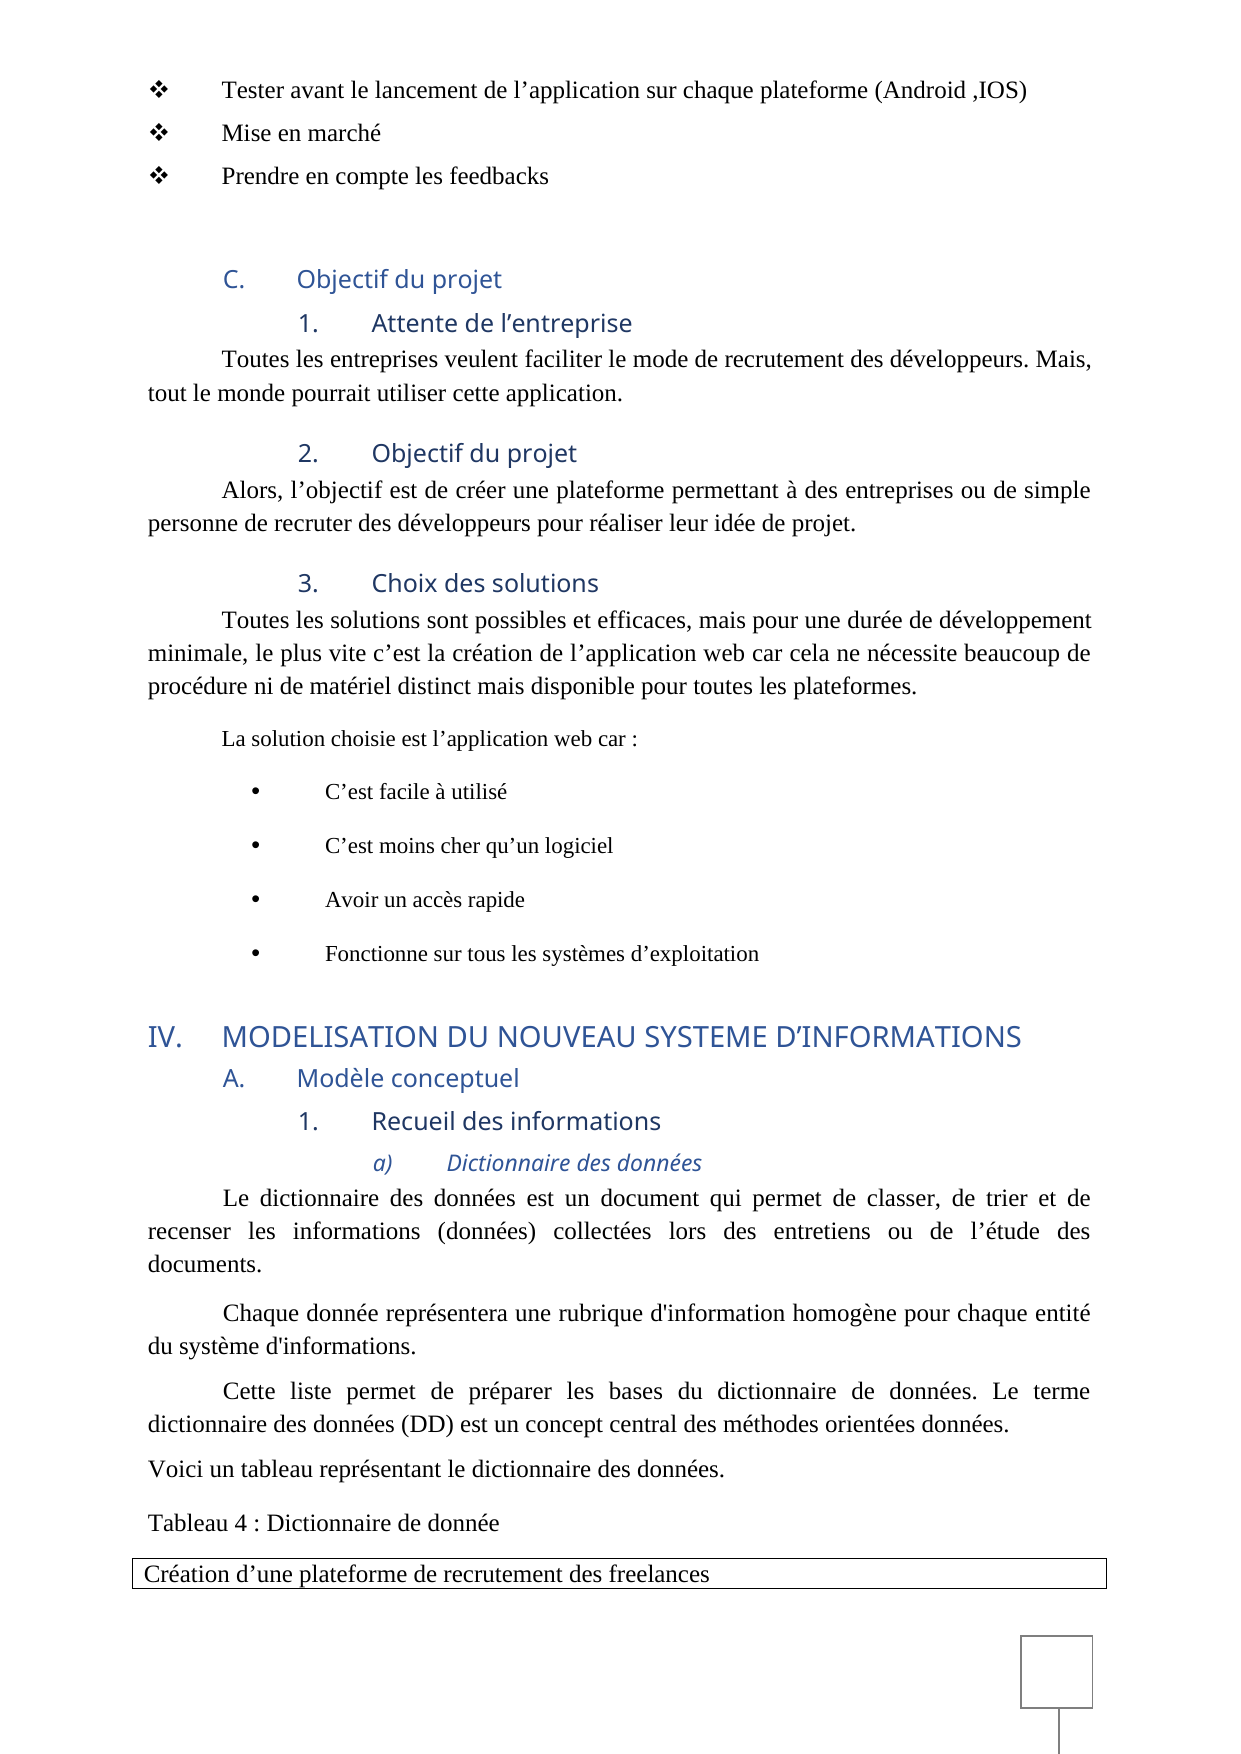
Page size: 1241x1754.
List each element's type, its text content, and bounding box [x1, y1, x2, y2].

text Toutes les solutions sont possibles et efficaces, mais pour une durée de développement minimale, le plus vite c’est la création de l’application web car cela ne nécessite beaucoup de procédure ni de matériel distinct mais disponible pour toutes les plateformes. [148, 605, 1093, 700]
subtitle Choix des solutions [298, 566, 1093, 600]
text Toutes les entreprises veulent faciliter le mode de recrutement des développeurs. Mais, tout le monde pourrait utiliser cette application. [148, 344, 1093, 406]
subtitle Objectif du projet [298, 436, 1093, 470]
list C’est facile à utilisé [251, 776, 1093, 805]
list Mise en marché [148, 118, 1092, 147]
list C’est moins cher qu’un logiciel [251, 830, 1093, 858]
text La solution choisie est l’application web car : [148, 725, 1093, 751]
text Cette liste permet de préparer les bases du dictionnaire de données. Le terme dictionnaire des données (DD) est un concept central des méthodes orientées données. [148, 1376, 1091, 1438]
list Avoir un accès rapide [251, 884, 1093, 912]
subtitle Objectif du projet [223, 262, 1093, 296]
text Alors, l’objectif est de créer une plateforme permettant à des entreprises ou de simple personne de recruter des développeurs pour réaliser leur idée de projet. [148, 475, 1093, 537]
subtitle Recueil des informations [298, 1103, 1093, 1138]
text Tableau 4 : Dictionnaire de donnée [148, 1508, 1093, 1537]
list Fonctionne sur tous les systèmes d’exploitation [251, 937, 1093, 966]
subtitle MODELISATION DU NOUVEAU SYSTEME D’INFORMATIONS [148, 1016, 1093, 1056]
subtitle Modèle conceptuel [223, 1060, 1093, 1094]
list Prendre en compte les feedbacks [148, 161, 1092, 190]
text Voici un tableau représentant le dictionnaire des données. [90, 1454, 1092, 1483]
table_header Création d’une plateforme de recrutement des freelances [133, 1559, 1106, 1588]
subtitle Attente de l’entreprise [298, 305, 1093, 339]
list Tester avant le lancement de l’application sur chaque plateforme (Android ,IOS) [148, 75, 1092, 104]
text Chaque donnée représentera une rubrique d'information homogène pour chaque entité du système d'informations. [148, 1298, 1091, 1360]
subtitle Dictionnaire des données [373, 1147, 1093, 1178]
text Le dictionnaire des données est un document qui permet de classer, de trier et de recenser les informations (données) collectées lors des entretiens ou de l’étude des documents. [148, 1183, 1091, 1278]
